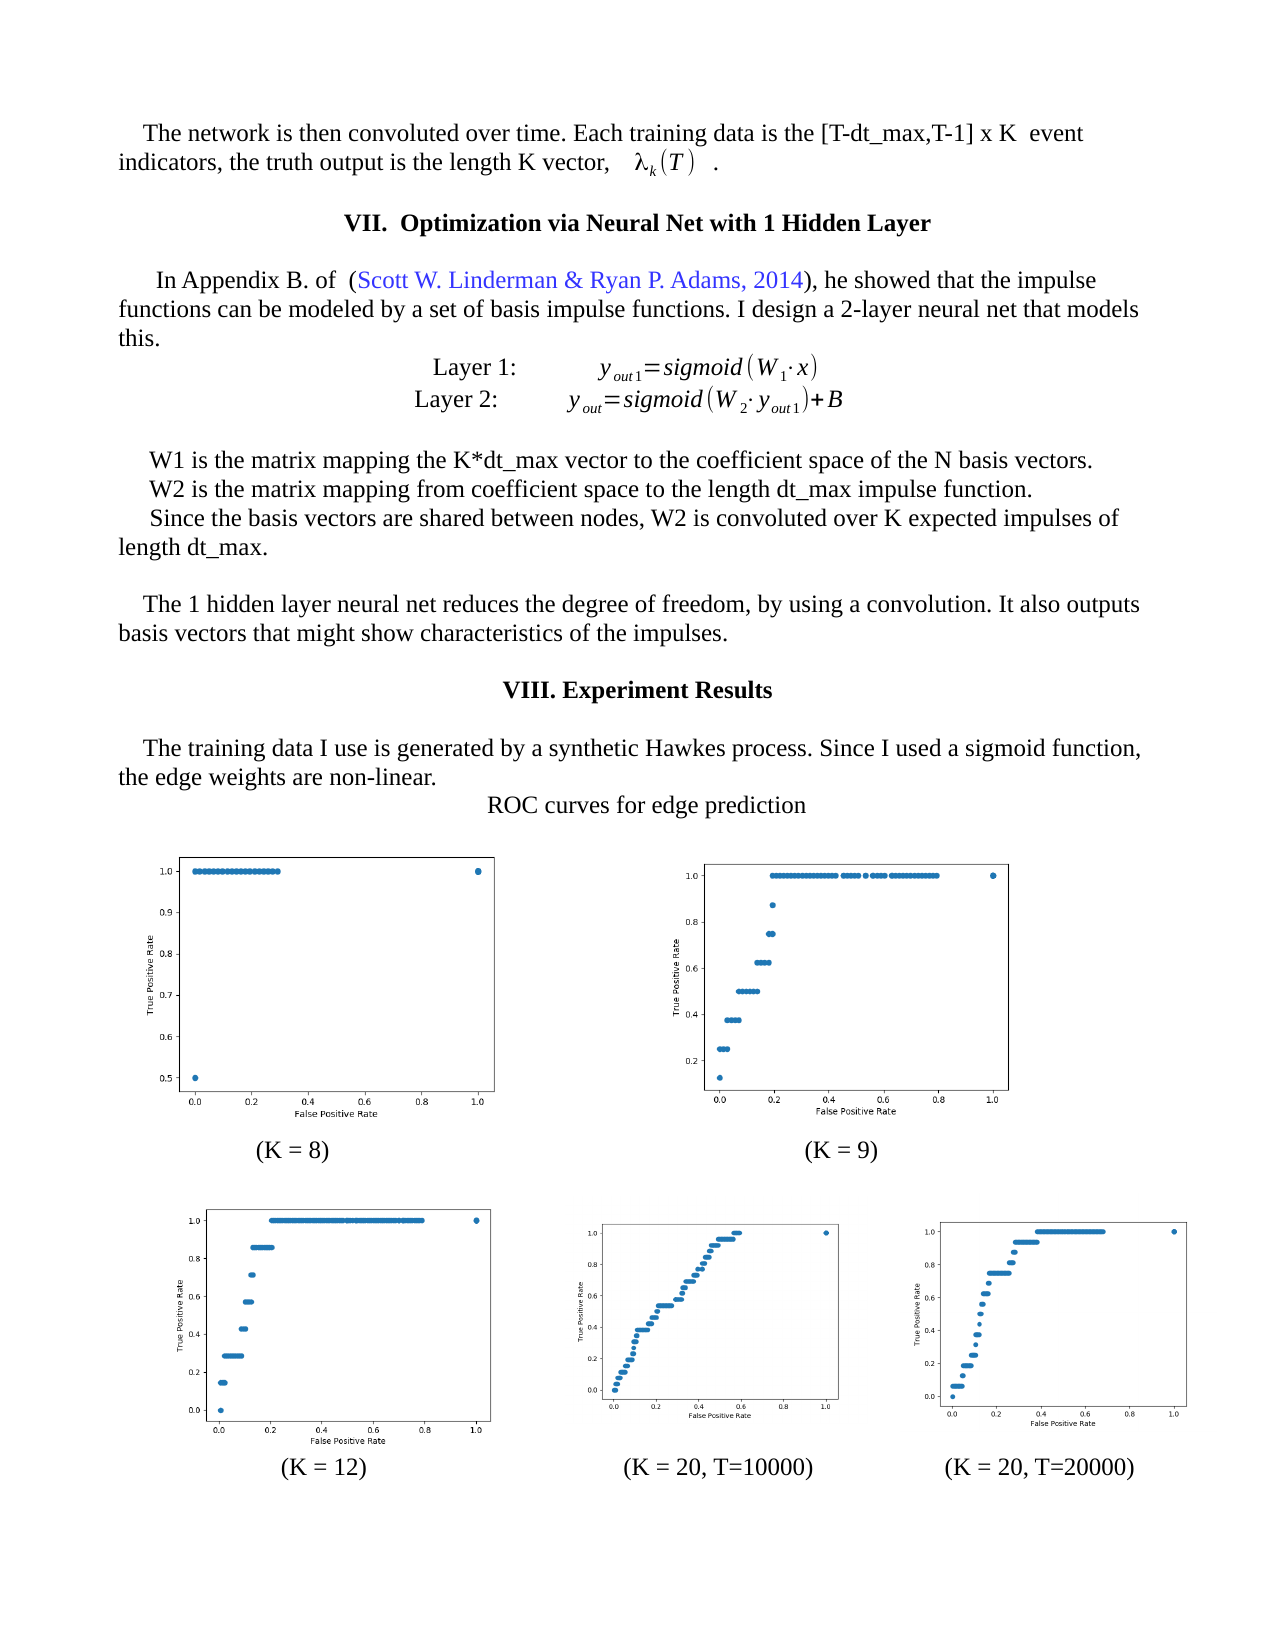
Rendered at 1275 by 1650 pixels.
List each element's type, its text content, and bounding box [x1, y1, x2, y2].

text The training data I use is generated by a synthetic Hawkes process. Since I used a sigmoid function, the edge weights are non-linear. [118, 733, 1157, 791]
text (K = 12) (K = 20, T=10000) (K = 20, T=20000) [118, 1452, 1157, 1481]
picture [128, 820, 533, 1125]
text VII. Optimization via Neural Net with 1 Hidden Layer [118, 208, 1157, 237]
text W1 is the matrix mapping the K*dt_max vector to the coefficient space of the N basis vectors. [118, 446, 1157, 474]
text ROC curves for edge prediction [118, 791, 1157, 819]
picture [564, 1196, 868, 1424]
text Layer 2: [118, 384, 1157, 417]
text (K = 8) (K = 9) [118, 1136, 1157, 1164]
picture [900, 1193, 1218, 1432]
text In Appendix B. of (Scott W. Linderman & Ryan P. Adams, 2014), he showed that the impulse functions can be modeled by a set of basis impulse functions. I design a 2-layer neural net that models this. [118, 266, 1157, 352]
picture [161, 1176, 527, 1451]
text VIII. Experiment Results [118, 676, 1157, 704]
text The 1 hidden layer neural net reduces the degree of freedom, by using a convolution. It also outputs basis vectors that might show characteristics of the impulses. [118, 589, 1157, 647]
text Layer 1: [118, 352, 1157, 384]
picture [655, 828, 1047, 1122]
text W2 is the matrix mapping from coefficient space to the length dt_max impulse function. [118, 474, 1157, 503]
text The network is then convoluted over time. Each training data is the [T-dt_max,T-1] x K event indicators, the truth output is the length K vector, . [118, 118, 1157, 179]
text Since the basis vectors are shared between nodes, W2 is convoluted over K expected impulses of length dt_max. [118, 503, 1157, 561]
